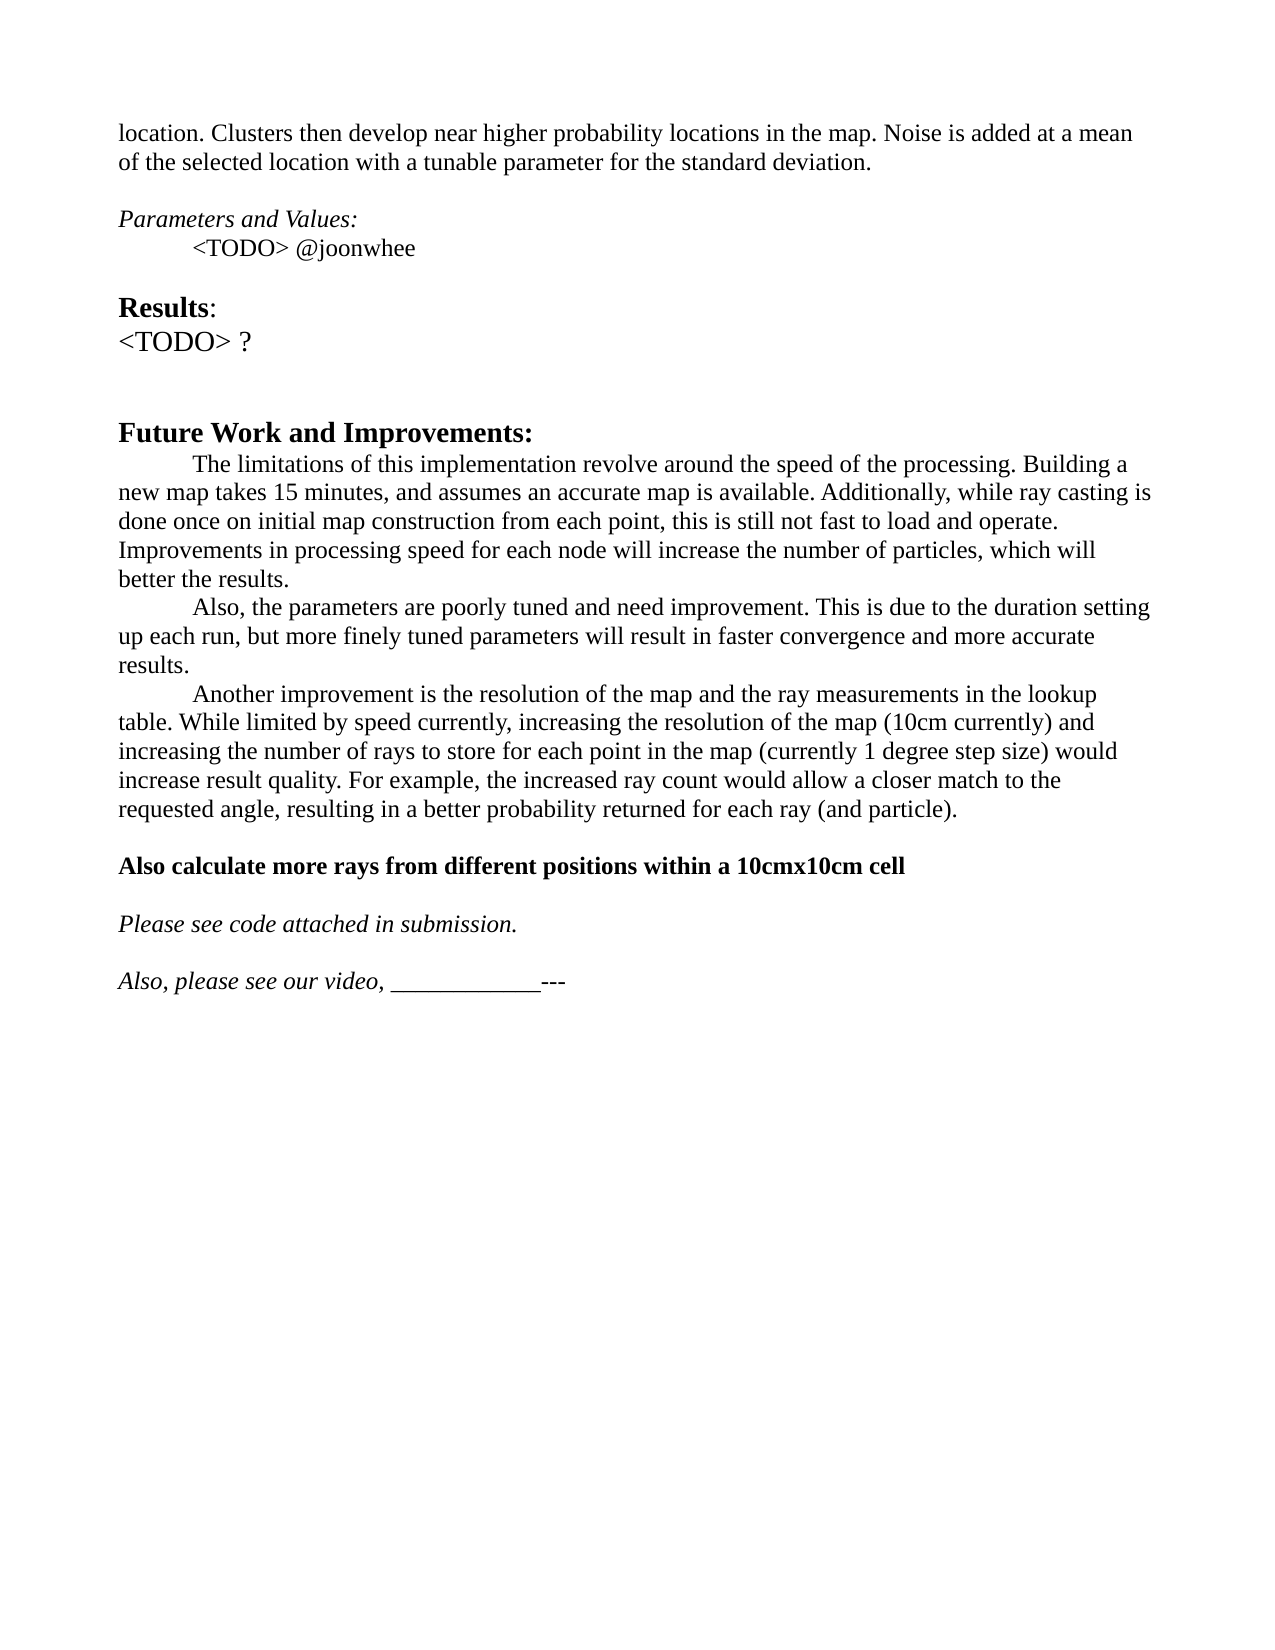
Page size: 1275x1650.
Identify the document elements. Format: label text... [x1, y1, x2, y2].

text Results: [118, 291, 1157, 324]
text Parameters and Values: [118, 204, 1157, 233]
text location. Clusters then develop near higher probability locations in the map. Noise is added at a mean of the selected location with a tunable parameter for the standard deviation. [118, 118, 1157, 176]
text Please see code attached in submission. [118, 909, 1157, 937]
text <TODO> @joonwhee [118, 233, 1157, 262]
text Also, please see our video, ____________--- [118, 966, 1157, 995]
text Future Work and Improvements: [118, 415, 1157, 449]
text Also calculate more rays from different positions within a 10cmx10cm cell [118, 851, 1157, 880]
text Another improvement is the resolution of the map and the ray measurements in the lookup table. While limited by speed currently, increasing the resolution of the map (10cm currently) and increasing the number of rays to store for each point in the map (currently 1 degree step size) would increase result quality. For example, the increased ray count would allow a closer match to the requested angle, resulting in a better probability returned for each ray (and particle). [118, 679, 1157, 822]
text <TODO> ? [118, 324, 1157, 358]
text The limitations of this implementation revolve around the speed of the processing. Building a new map takes 15 minutes, and assumes an accurate map is available. Additionally, while ray casting is done once on initial map construction from each point, this is still not fast to load and operate. Improvements in processing speed for each node will increase the number of particles, which will better the results. [118, 449, 1157, 592]
text Also, the parameters are poorly tuned and need improvement. This is due to the duration setting up each run, but more finely tuned parameters will result in faster convergence and more accurate results. [118, 592, 1157, 679]
